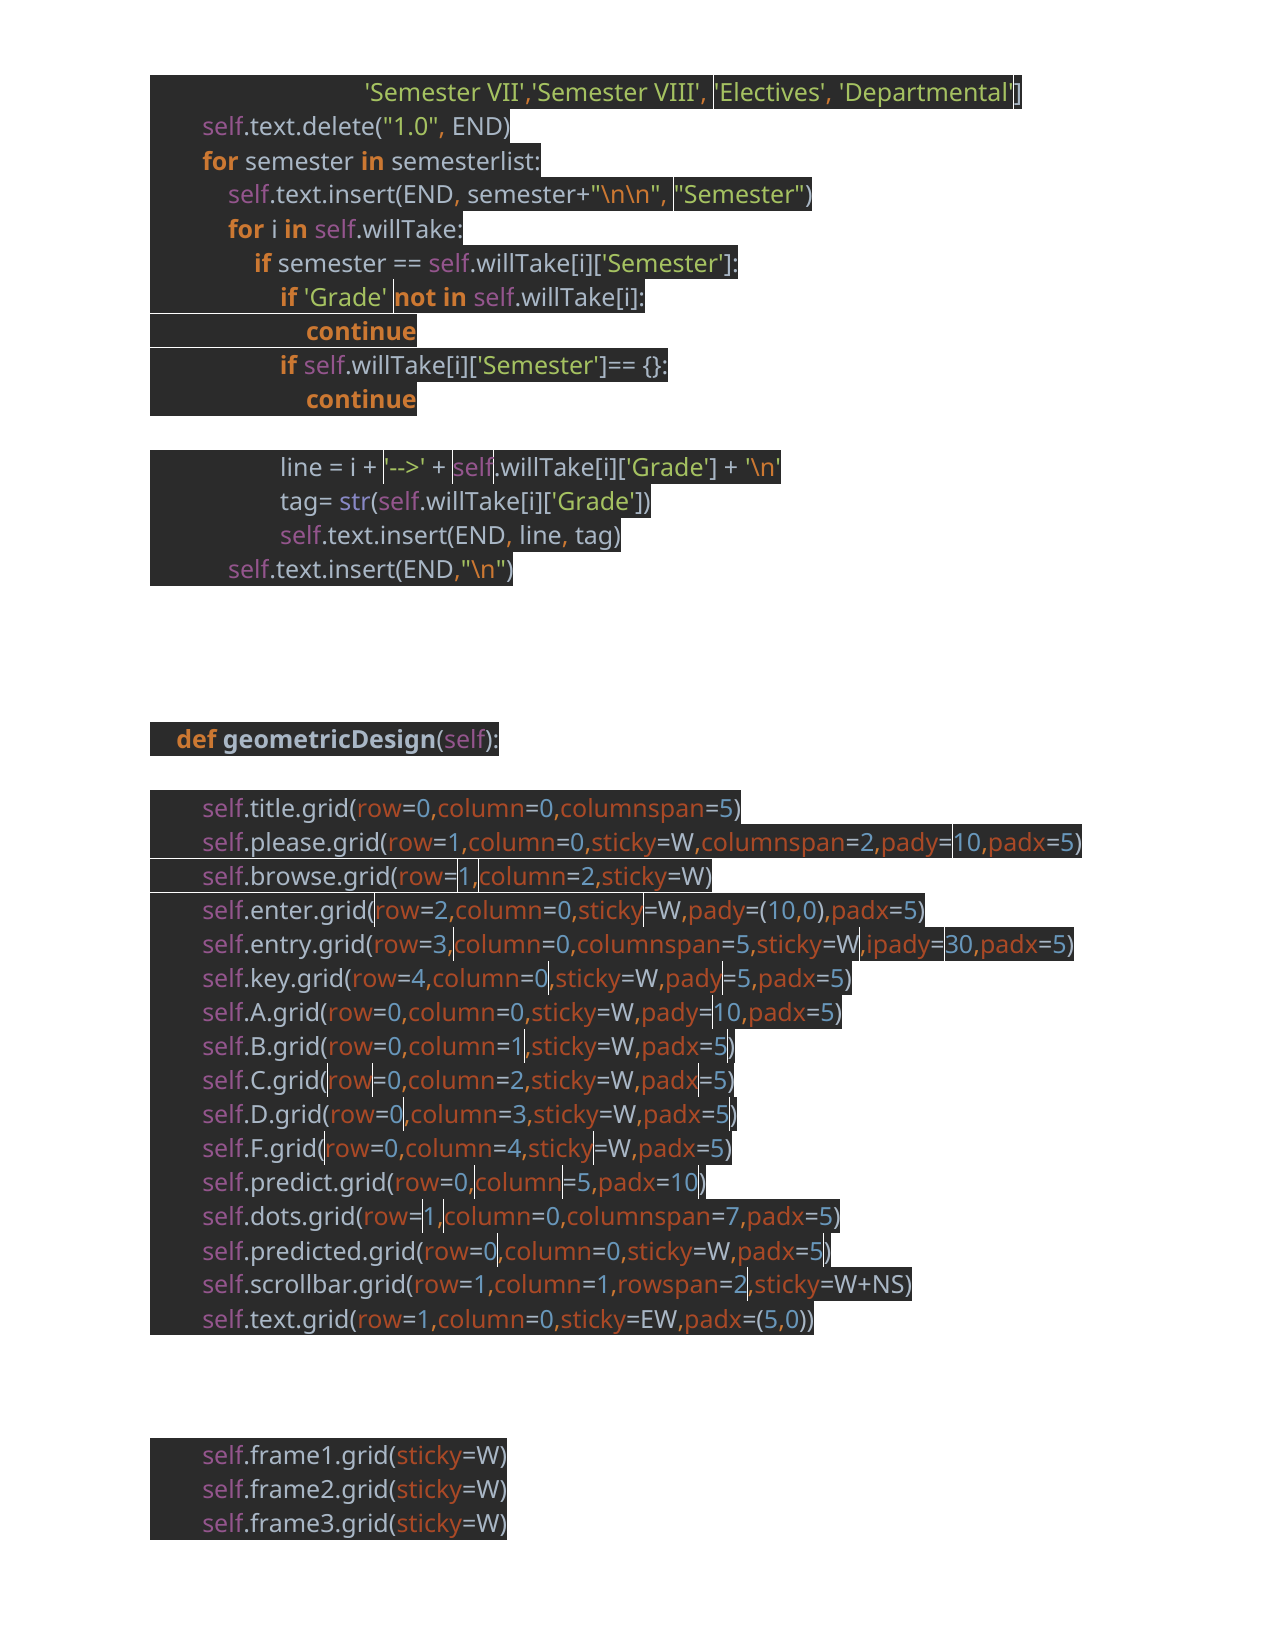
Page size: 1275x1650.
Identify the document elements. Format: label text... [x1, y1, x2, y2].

text 'Semester VII','Semester VIII', 'Electives', 'Departmental'] self.text.delete("1.0", END) for semester in semesterlist: self.text.insert(END, semester+"\n\n", "Semester") for i in self.willTake: if semester == self.willTake[i]['Semester']: if 'Grade' not in self.willTake[i]: continue if self.willTake[i]['Semester']== {}: continue line = i + '-->' + self.willTake[i]['Grade'] + '\n' tag= str(self.willTake[i]['Grade']) self.text.insert(END, line, tag) self.text.insert(END,"\n") def geometricDesign(self): self.title.grid(row=0,column=0,columnspan=5) self.please.grid(row=1,column=0,sticky=W,columnspan=2,pady=10,padx=5) self.browse.grid(row=1,column=2,sticky=W) self.enter.grid(row=2,column=0,sticky=W,pady=(10,0),padx=5) self.entry.grid(row=3,column=0,columnspan=5,sticky=W,ipady=30,padx=5) self.key.grid(row=4,column=0,sticky=W,pady=5,padx=5) self.A.grid(row=0,column=0,sticky=W,pady=10,padx=5) self.B.grid(row=0,column=1,sticky=W,padx=5) self.C.grid(row=0,column=2,sticky=W,padx=5) self.D.grid(row=0,column=3,sticky=W,padx=5) self.F.grid(row=0,column=4,sticky=W,padx=5) self.predict.grid(row=0,column=5,padx=10) self.dots.grid(row=1,column=0,columnspan=7,padx=5) self.predicted.grid(row=0,column=0,sticky=W,padx=5) self.scrollbar.grid(row=1,column=1,rowspan=2,sticky=W+NS) self.text.grid(row=1,column=0,sticky=EW,padx=(5,0)) self.frame1.grid(sticky=W) self.frame2.grid(sticky=W) self.frame3.grid(sticky=W) [150, 75, 1125, 1574]
